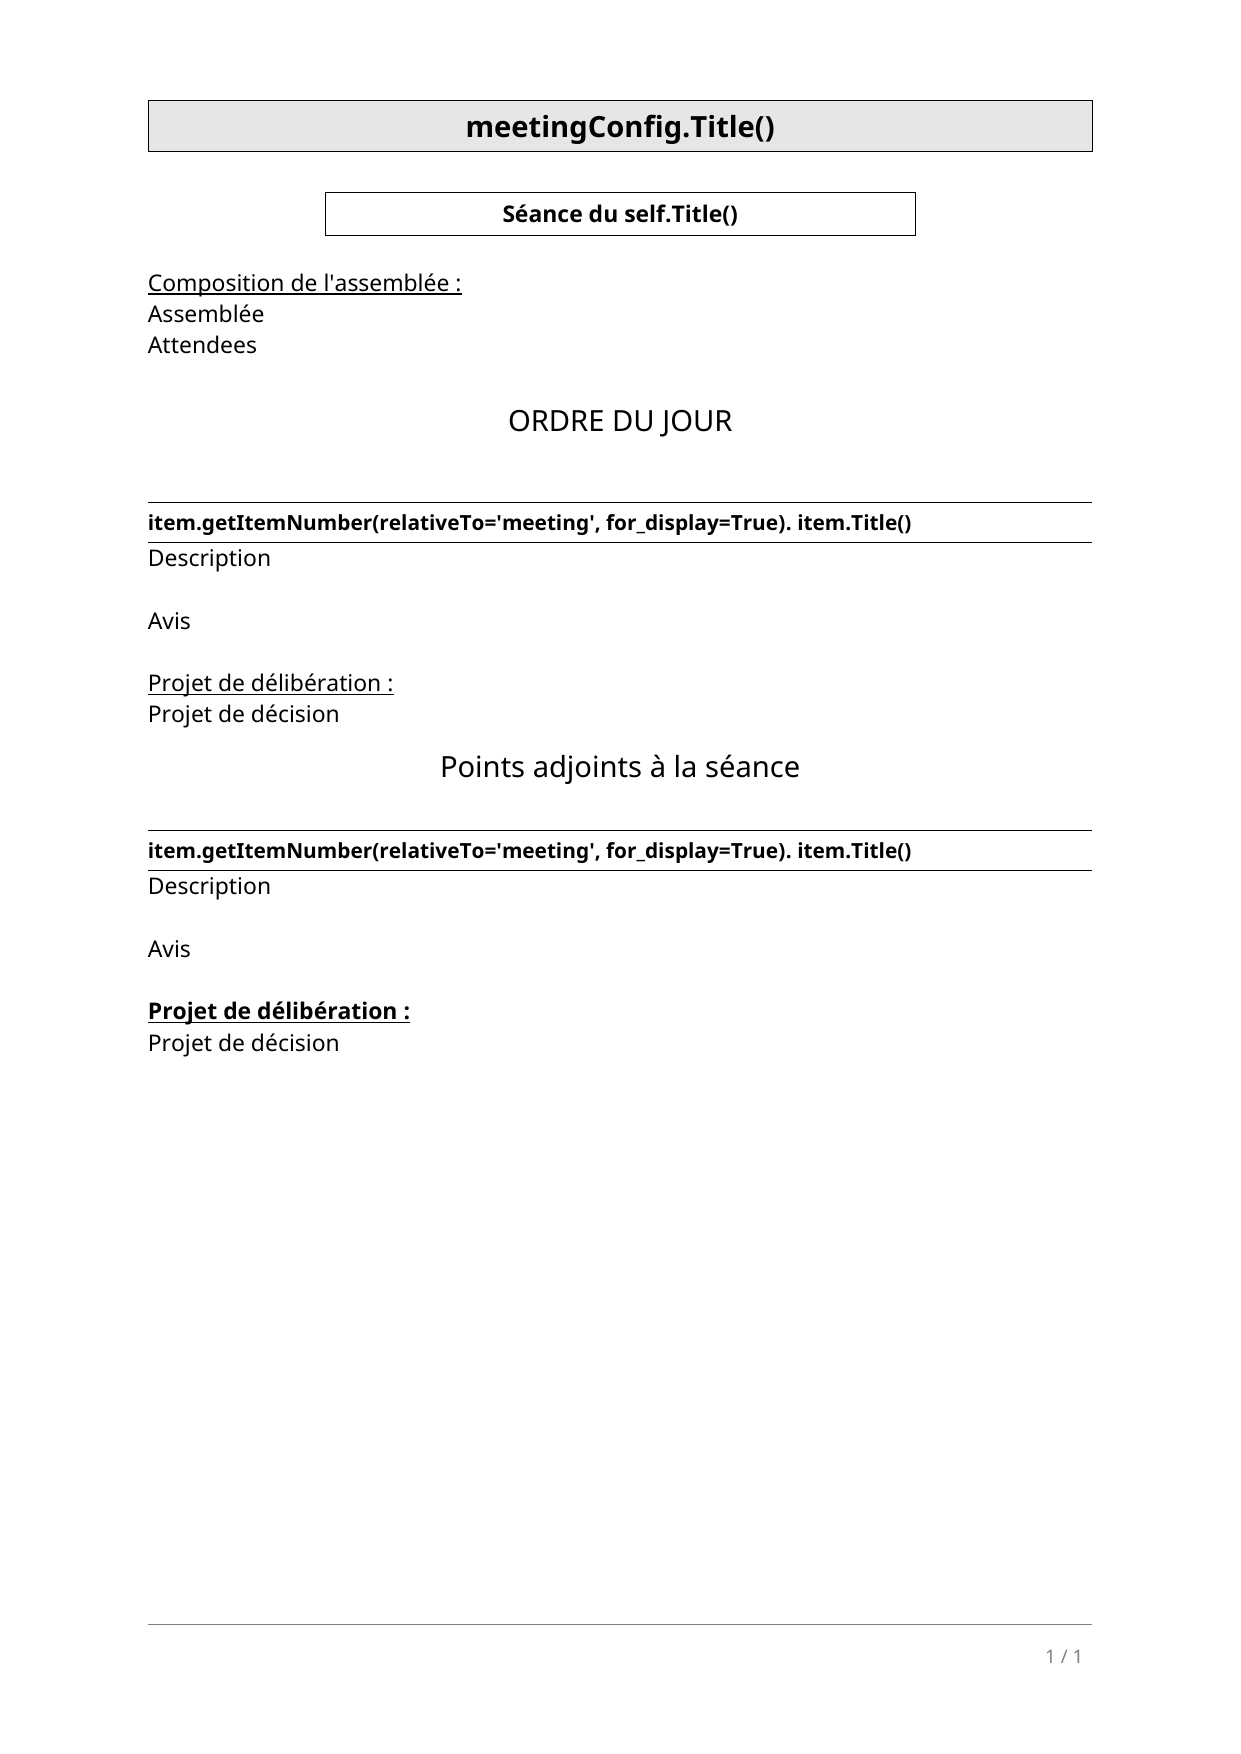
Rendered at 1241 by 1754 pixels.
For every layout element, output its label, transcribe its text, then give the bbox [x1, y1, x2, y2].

text Avis [148, 933, 1092, 964]
subtitle Points adjoints à la séance [148, 747, 1092, 786]
text Projet de délibération : [148, 667, 1092, 698]
text Description [148, 871, 1092, 901]
text item.getItemNumber(relativeTo='meeting', for_display=True). item.Title() [148, 503, 1092, 542]
text Projet de décision [148, 1026, 1092, 1058]
text Assemblée [148, 298, 1092, 329]
text ORDRE DU JOUR [148, 360, 1092, 439]
text Composition de l'assemblée : [148, 266, 1092, 298]
table_header meetingConfig.Title() [149, 101, 1092, 151]
text Attendees [148, 329, 1092, 360]
text Projet de délibération : [148, 995, 1092, 1026]
text Projet de décision [148, 698, 1092, 730]
text Avis [148, 605, 1092, 636]
text Description [148, 543, 1092, 573]
text item.getItemNumber(relativeTo='meeting', for_display=True). item.Title() [148, 831, 1092, 870]
table_header Séance du self.Title() [326, 193, 915, 235]
